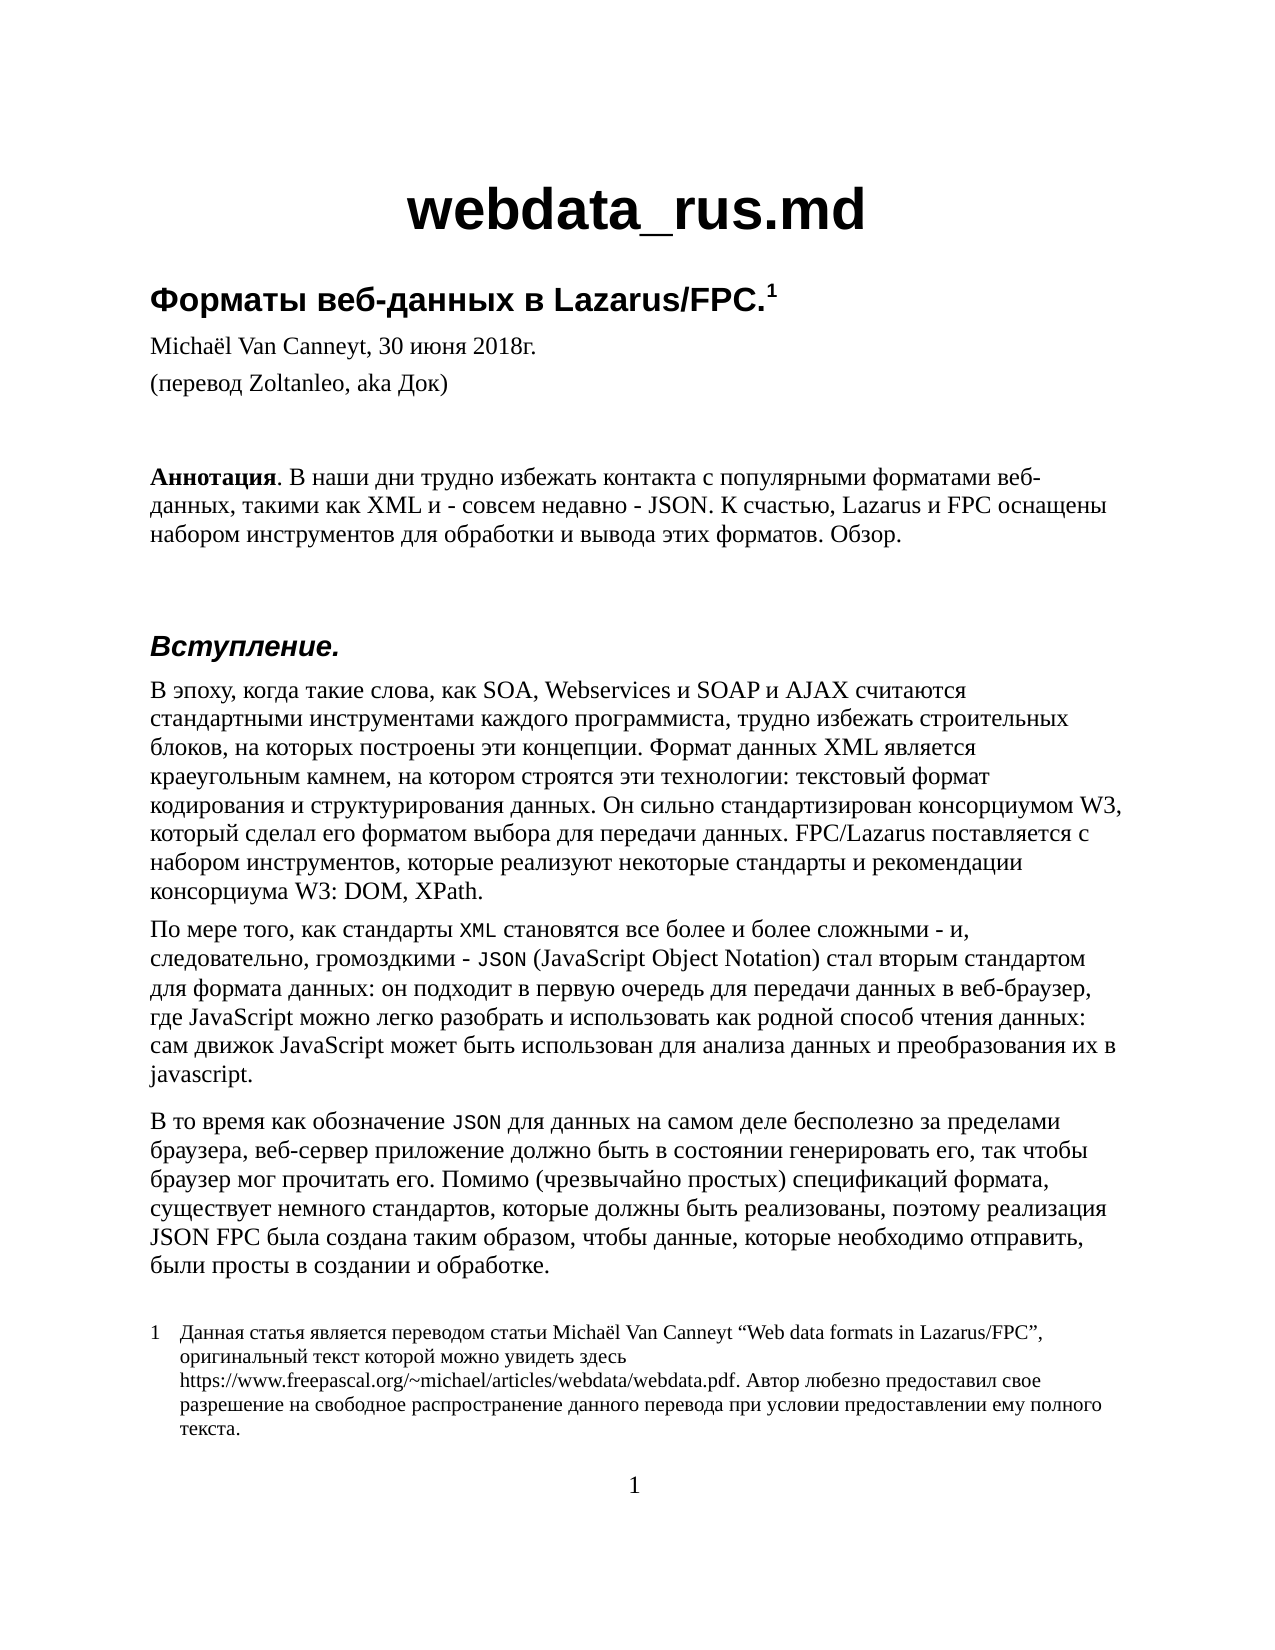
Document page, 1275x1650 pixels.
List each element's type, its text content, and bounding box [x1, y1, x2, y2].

text Michaël Van Canneyt, 30 июня 2018г. [150, 331, 1125, 359]
subtitle Вступление. [150, 629, 1125, 662]
text В то время как обозначение JSON для данных на самом деле бесполезно за пределами браузера, веб-сервер приложение должно быть в состоянии генерировать его, так чтобы браузер мог прочитать его. Помимо (чрезвычайно простых) спецификаций формата, существует немного стандартов, которые должны быть реализованы, поэтому реализация JSON FPC была создана таким образом, чтобы данные, которые необходимо отправить, были просты в создании и обработке. [150, 1106, 1125, 1279]
title webdata_rus.md [150, 175, 1125, 242]
text По мере того, как стандарты XML становятся все более и более сложными - и, следовательно, громоздкими - JSON (JavaScript Object Notation) стал вторым стандартом для формата данных: он подходит в первую очередь для передачи данных в веб-браузер, где JavaScript можно легко разобрать и использовать как родной способ чтения данных: сам движок JavaScript может быть использован для анализа данных и преобразования их в javascript. [150, 914, 1125, 1088]
text Аннотация. В наши дни трудно избежать контакта с популярными форматами веб-данных, такими как XML и - совсем недавно - JSON. К счастью, Lazarus и FPC оснащены набором инструментов для обработки и вывода этих форматов. Обзор. [150, 462, 1125, 548]
text (перевод Zoltanleo, aka Док) [150, 368, 1125, 397]
subtitle Форматы веб-данных в Lazarus/FPC. [150, 279, 1125, 318]
text Данная статья является переводом статьи Michaël Van Canneyt “Web data formats in Lazarus/FPC”, оригинальный текст которой можно увидеть здесь https://www.freepascal.org/~michael/articles/webdata/webdata.pdf. Автор любезно предоставил свое разрешение на свободное распространение данного перевода при условии предоставлении ему полного текста. [150, 1320, 1125, 1440]
text В эпоху, когда такие слова, как SOA, Webservices и SOAP и AJAX считаются стандартными инструментами каждого программиста, трудно избежать строительных блоков, на которых построены эти концепции. Формат данных XML является краеугольным камнем, на котором строятся эти технологии: текстовый формат кодирования и структурирования данных. Он сильно стандартизирован консорциумом W3, который сделал его форматом выбора для передачи данных. FPC/Lazarus поставляется с набором инструментов, которые реализуют некоторые стандарты и рекомендации консорциума W3: DOM, XPath. [150, 675, 1125, 905]
